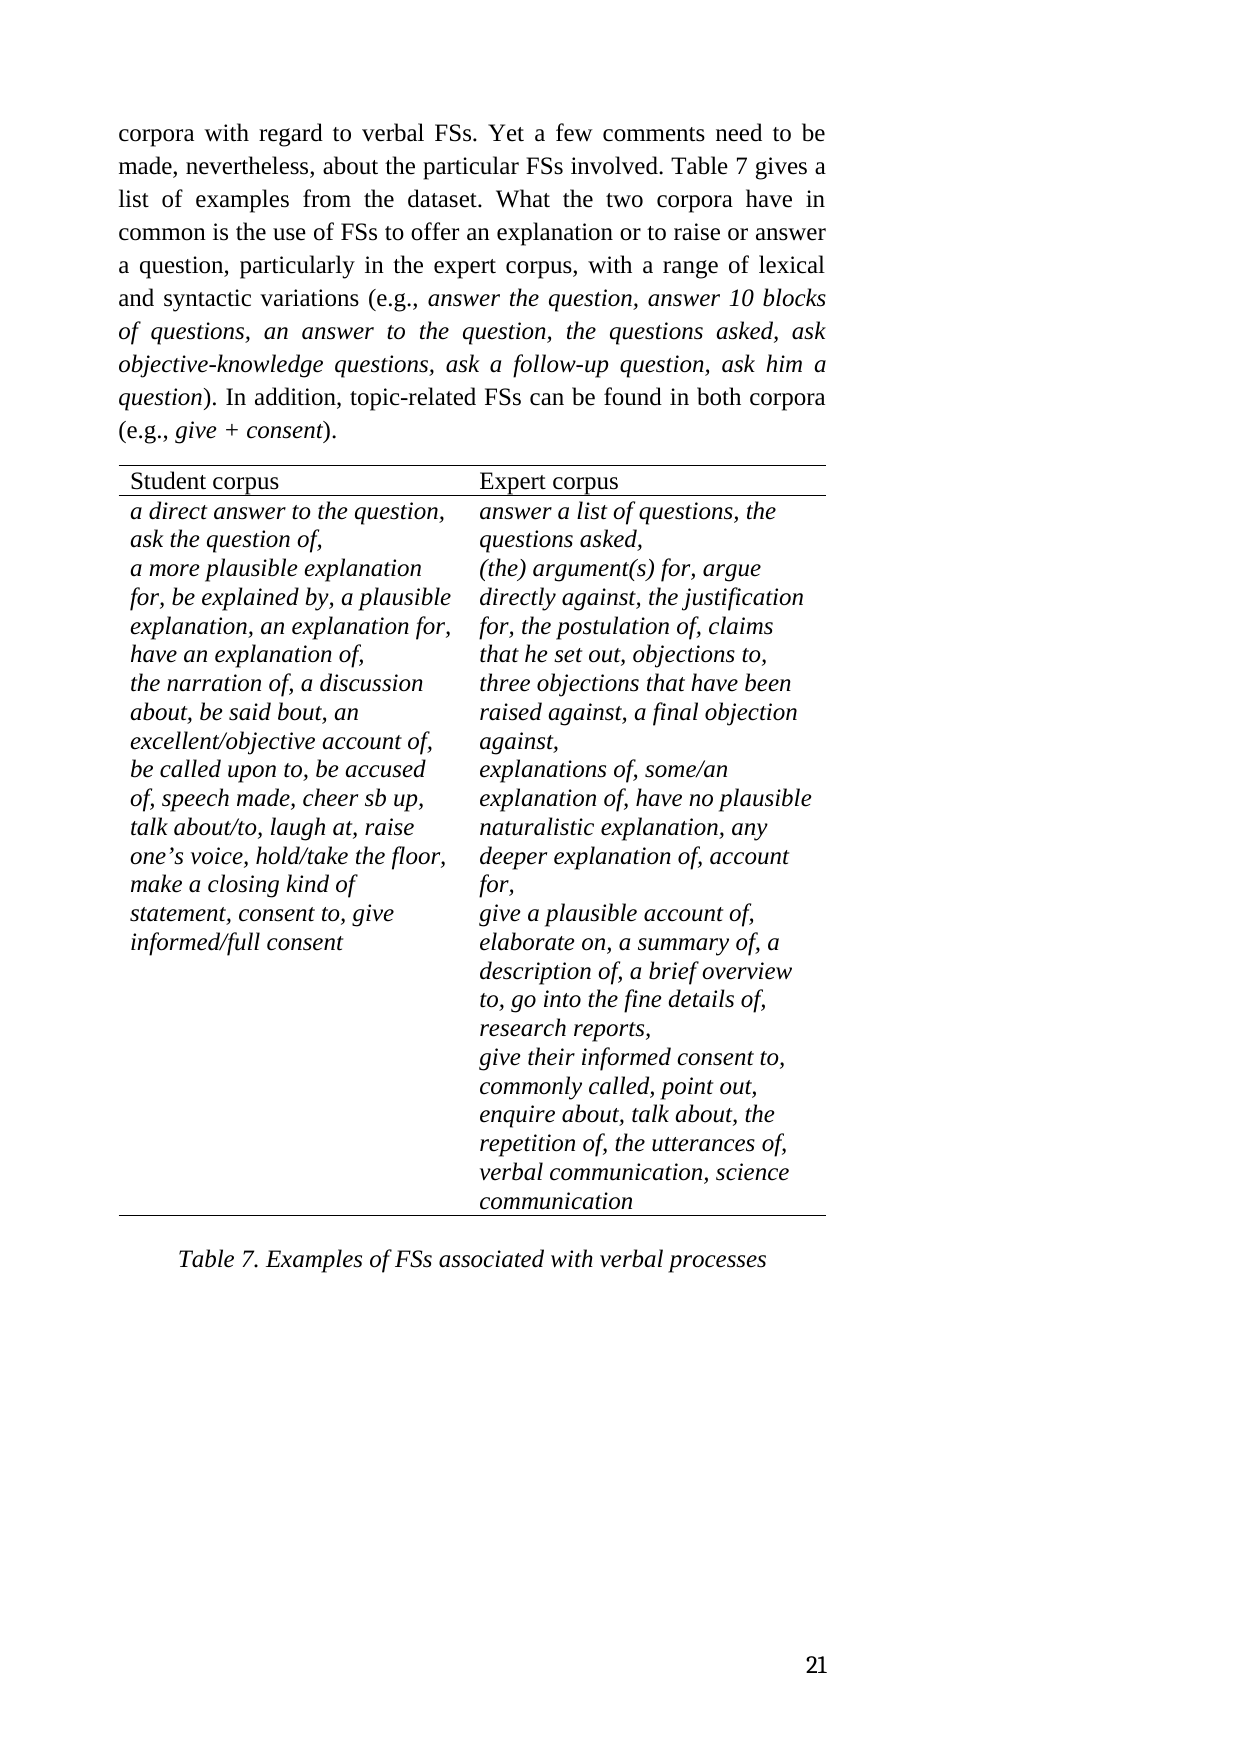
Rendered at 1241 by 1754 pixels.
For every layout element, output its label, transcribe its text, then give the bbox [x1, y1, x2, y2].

table_cell answer a list of questions, the questions asked, (the) argument(s) for, argue directly against, the justification for, the postulation of, claims that he set out, objections to, three objections that have been raised against, a final objection against, explanations of, some/an explanation of, have no plausible naturalistic explanation, any deeper explanation of, account for, give a plausible account of, elaborate on, a summary of, a description of, a brief overview to, go into the fine details of, research reports, give their informed consent to, commonly called, point out, enquire about, talk about, the repetition of, the utterances of, verbal communication, science communication [468, 496, 826, 1214]
table_cell a direct answer to the question, ask the question of, a more plausible explanation for, be explained by, a plausible explanation, an explanation for, have an explanation of, the narration of, a discussion about, be said bout, an excellent/objective account of, be called upon to, be accused of, speech made, cheer sb up, talk about/to, laugh at, raise one’s voice, hold/take the floor, make a closing kind of statement, consent to, give informed/full consent [119, 496, 468, 1214]
table_header Expert corpus [468, 466, 826, 495]
text Table 7. Examples of FSs associated with verbal processes [118, 1244, 827, 1273]
table_header Student corpus [119, 466, 468, 495]
text corpora with regard to verbal FSs. Yet a few comments need to be made, nevertheless, about the particular FSs involved. Table 7 gives a list of examples from the dataset. What the two corpora have in common is the use of FSs to offer an explanation or to raise or answer a question, particularly in the expert corpus, with a range of lexical and syntactic variations (e.g., answer the question, answer 10 blocks of questions, an answer to the question, the questions asked, ask objective-knowledge questions, ask a follow-up question, ask him a question). In addition, topic-related FSs can be found in both corpora (e.g., give + consent). [118, 118, 827, 444]
